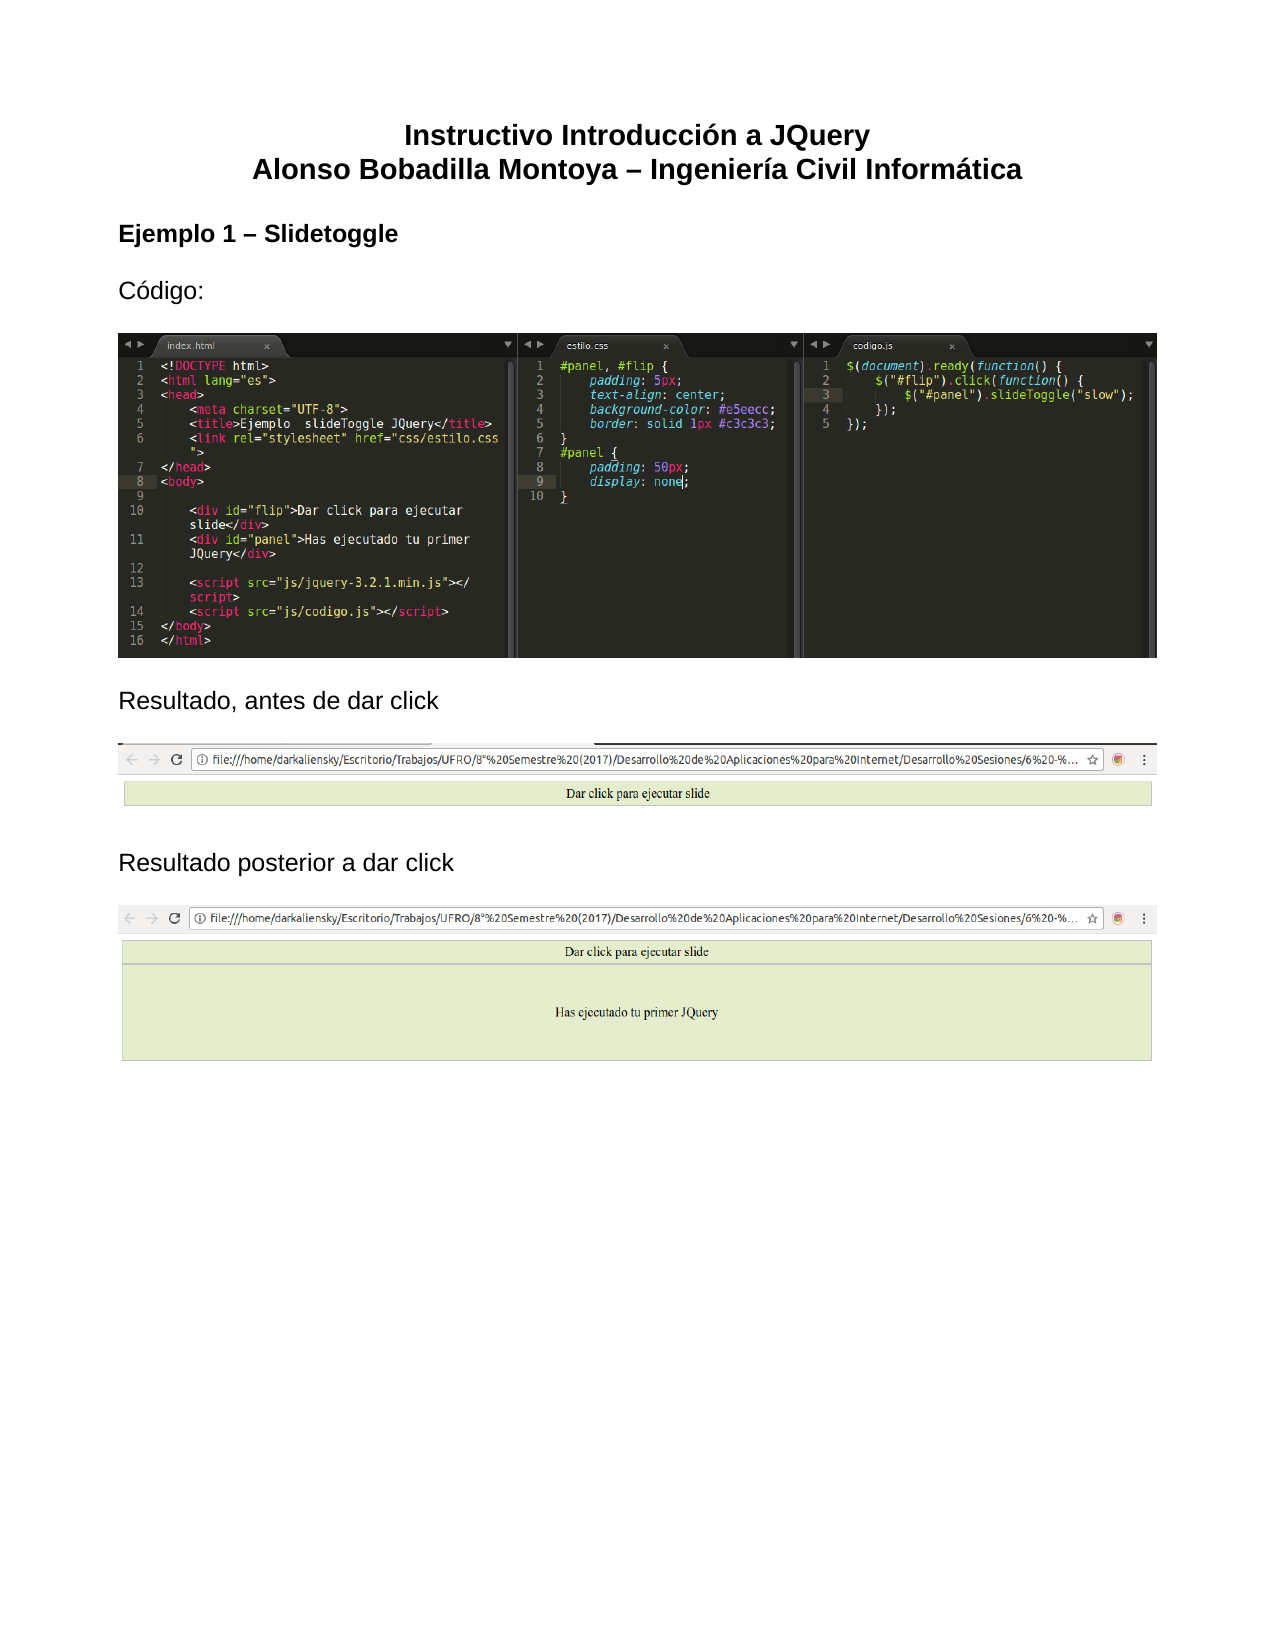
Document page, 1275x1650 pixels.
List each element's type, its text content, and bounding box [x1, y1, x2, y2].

picture [118, 743, 1157, 820]
text Resultado, antes de dar click [118, 686, 1157, 715]
text Código: [118, 276, 1157, 305]
text Alonso Bobadilla Montoya – Ingeniería Civil Informática [118, 152, 1157, 185]
text Ejemplo 1 – Slidetoggle [118, 219, 1157, 247]
picture [118, 333, 1157, 658]
text Instructivo Introducción a JQuery [118, 118, 1157, 152]
text Resultado posterior a dar click [118, 848, 1157, 877]
picture [118, 905, 1157, 1078]
